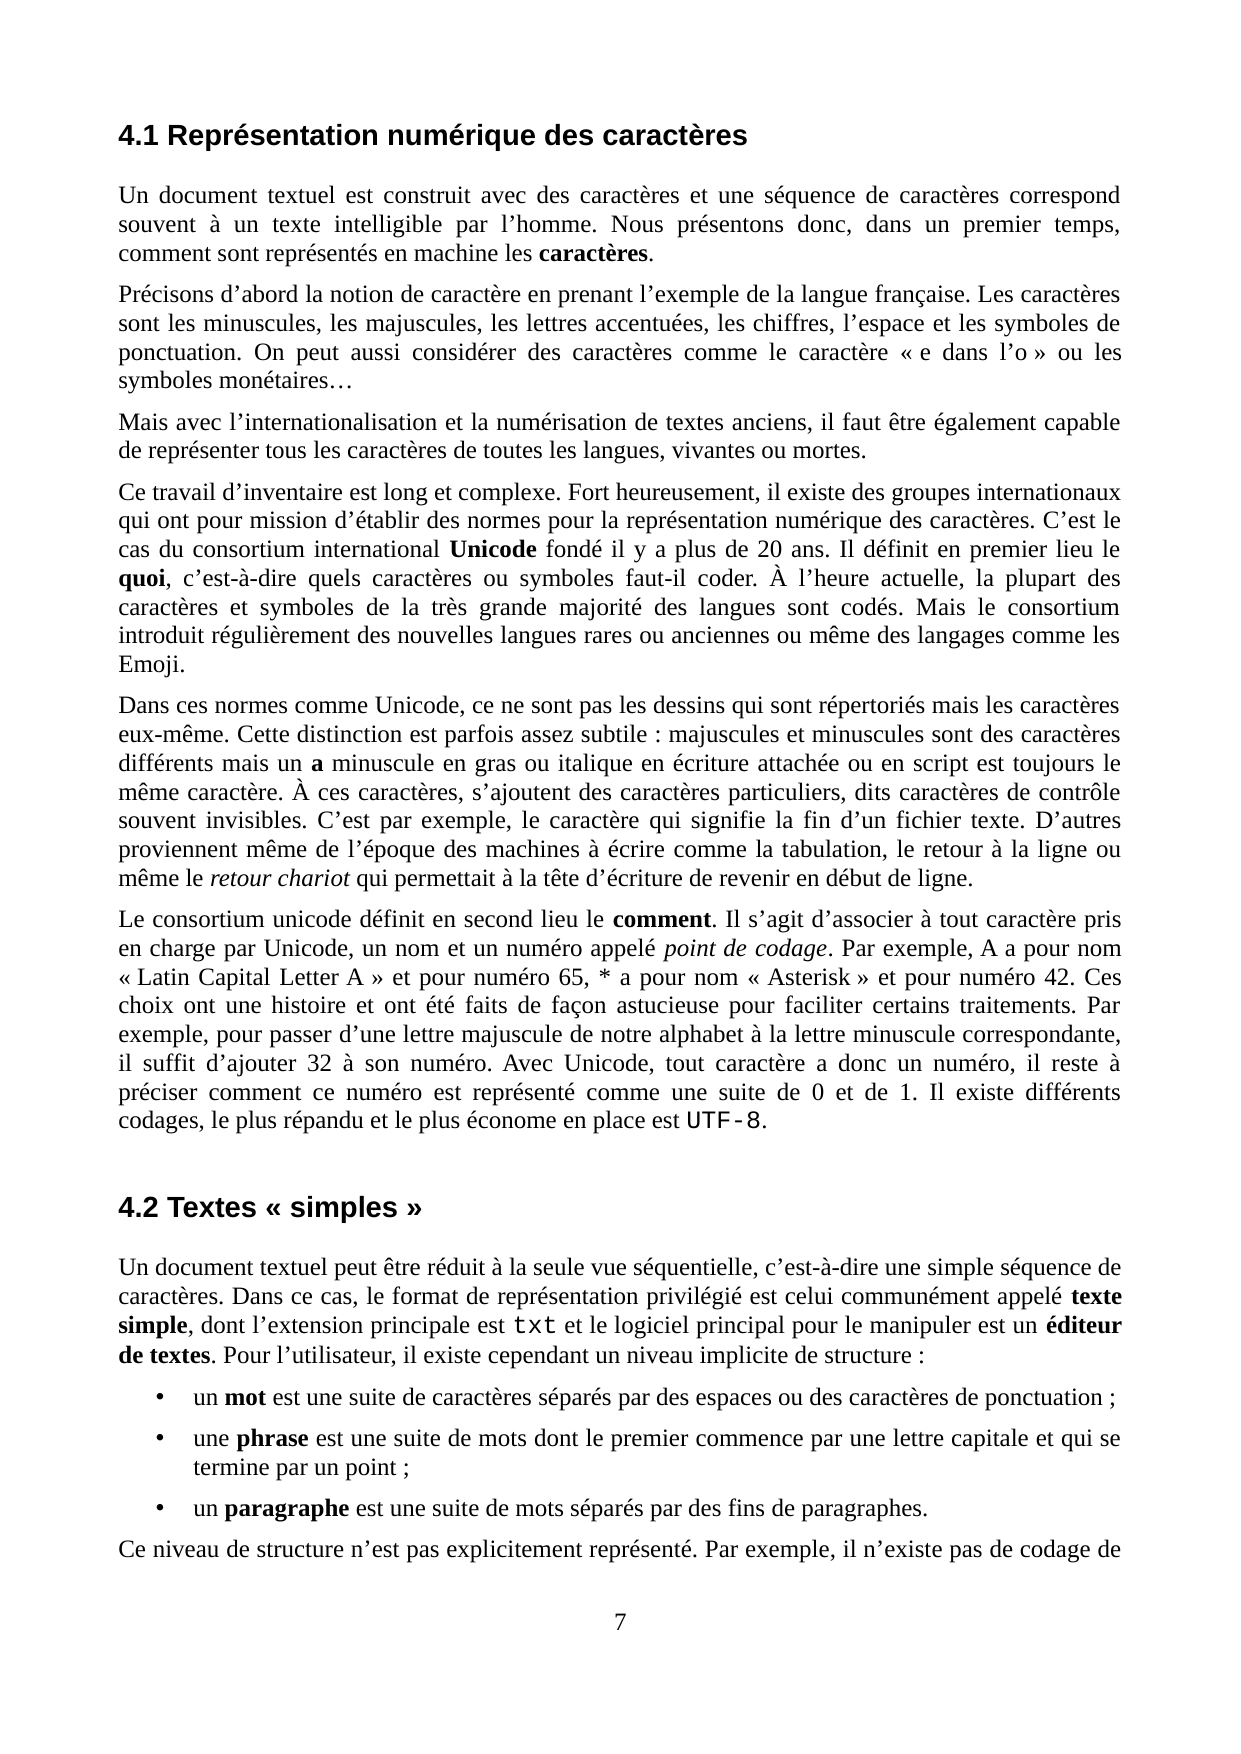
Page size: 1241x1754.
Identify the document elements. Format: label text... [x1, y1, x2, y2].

text Mais avec l’internationalisation et la numérisation de textes anciens, il faut être également capable de représenter tous les caractères de toutes les langues, vivantes ou mortes. [118, 407, 1122, 464]
text Le consortium unicode définit en second lieu le comment. Il s’agit d’associer à tout caractère pris en charge par Unicode, un nom et un numéro appelé point de codage. Par exemple, A a pour nom « Latin Capital Letter A » et pour numéro 65, * a pour nom « Asterisk » et pour numéro 42. Ces choix ont une histoire et ont été faits de façon astucieuse pour faciliter certains traitements. Par exemple, pour passer d’une lettre majuscule de notre alphabet à la lettre minuscule correspondante, il suffit d’ajouter 32 à son numéro. Avec Unicode, tout caractère a donc un numéro, il reste à préciser comment ce numéro est représenté comme une suite de 0 et de 1. Il existe différents codages, le plus répandu et le plus économe en place est UTF-8. [118, 904, 1122, 1136]
text 4.2 Textes « simples » [118, 1190, 1122, 1223]
text Précisons d’abord la notion de caractère en prenant l’exemple de la langue française. Les caractères sont les minuscules, les majuscules, les lettres accentuées, les chiffres, l’espace et les symboles de ponctuation. On peut aussi considérer des caractères comme le caractère « e dans l’o » ou les symboles monétaires… [118, 279, 1122, 394]
list un mot est une suite de caractères séparés par des espaces ou des caractères de ponctuation ; [156, 1382, 1122, 1411]
text Un document textuel peut être réduit à la seule vue séquentielle, c’est-à-dire une simple séquence de caractères. Dans ce cas, le format de représentation privilégié est celui communément appelé texte simple, dont l’extension principale est txt et le logiciel principal pour le manipuler est un éditeur de textes. Pour l’utilisateur, il existe cependant un niveau implicite de structure : [118, 1252, 1122, 1369]
text 4.1 Représentation numérique des caractères [118, 118, 1122, 152]
text Ce niveau de structure n’est pas explicitement représenté. Par exemple, il n’existe pas de codage de [118, 1534, 1122, 1563]
text Dans ces normes comme Unicode, ce ne sont pas les dessins qui sont répertoriés mais les caractères eux-même. Cette distinction est parfois assez subtile : majuscules et minuscules sont des caractères différents mais un a minuscule en gras ou italique en écriture attachée ou en script est toujours le même caractère. À ces caractères, s’ajoutent des caractères particuliers, dits caractères de contrôle souvent invisibles. C’est par exemple, le caractère qui signifie la fin d’un fichier texte. D’autres proviennent même de l’époque des machines à écrire comme la tabulation, le retour à la ligne ou même le retour chariot qui permettait à la tête d’écriture de revenir en début de ligne. [118, 690, 1122, 892]
list un paragraphe est une suite de mots séparés par des fins de paragraphes. [156, 1493, 1122, 1522]
text Ce travail d’inventaire est long et complexe. Fort heureusement, il existe des groupes internationaux qui ont pour mission d’établir des normes pour la représentation numérique des caractères. C’est le cas du consortium international Unicode fondé il y a plus de 20 ans. Il définit en premier lieu le quoi, c’est-à-dire quels caractères ou symboles faut-il coder. À l’heure actuelle, la plupart des caractères et symboles de la très grande majorité des langues sont codés. Mais le consortium introduit régulièrement des nouvelles langues rares ou anciennes ou même des langages comme les Emoji. [118, 477, 1122, 678]
text Un document textuel est construit avec des caractères et une séquence de caractères correspond souvent à un texte intelligible par l’homme. Nous présentons donc, dans un premier temps, comment sont représentés en machine les caractères. [118, 180, 1122, 267]
list une phrase est une suite de mots dont le premier commence par une lettre capitale et qui se termine par un point ; [156, 1423, 1122, 1481]
